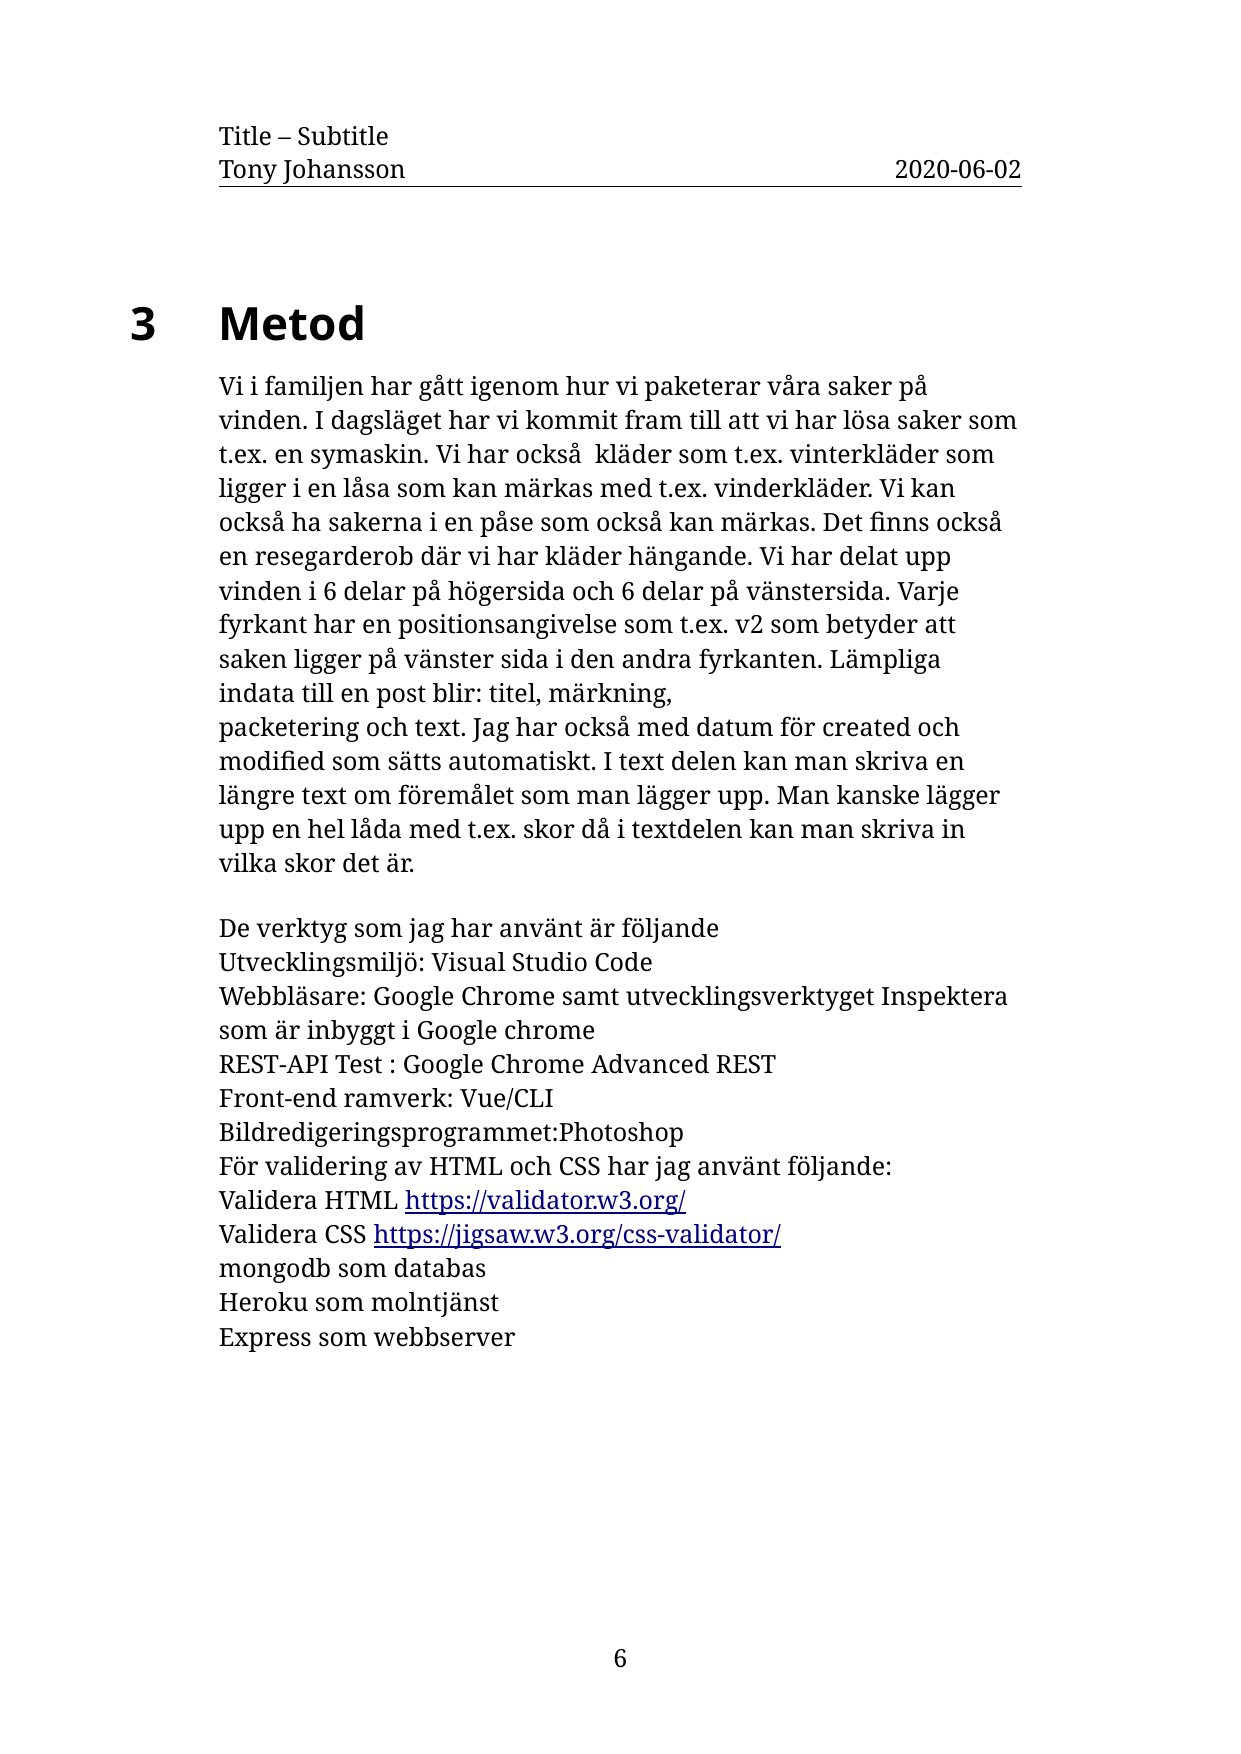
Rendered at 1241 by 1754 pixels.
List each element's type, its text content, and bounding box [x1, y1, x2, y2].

text Vi i familjen har gått igenom hur vi paketerar våra saker på vinden. I dagsläget har vi kommit fram till att vi har lösa saker som t.ex. en symaskin. Vi har också kläder som t.ex. vinterkläder som ligger i en låsa som kan märkas med t.ex. vinderkläder. Vi kan också ha sakerna i en påse som också kan märkas. Det finns också en resegarderob där vi har kläder hängande. Vi har delat upp vinden i 6 delar på högersida och 6 delar på vänstersida. Varje fyrkant har en positionsangivelse som t.ex. v2 som betyder att saken ligger på vänster sida i den andra fyrkanten. Lämpliga indata till en post blir: titel, märkning, packetering och text. Jag har också med datum för created och modified som sätts automatiskt. I text delen kan man skriva en längre text om föremålet som man lägger upp. Man kanske lägger upp en hel låda med t.ex. skor då i textdelen kan man skriva in vilka skor det är. [218, 369, 1022, 880]
text De verktyg som jag har använt är följande Utvecklingsmiljö: Visual Studio Code Webbläsare: Google Chrome samt utvecklingsverktyget Inspektera som är inbyggt i Google chrome REST-API Test : Google Chrome Advanced REST Front-end ramverk: Vue/CLI Bildredigeringsprogrammet:Photoshop För validering av HTML och CSS har jag använt följande: Validera HTML https://validator.w3.org/ Validera CSS https://jigsaw.w3.org/css-validator/ mongodb som databas Heroku som molntjänst Express som webbserver [218, 910, 1022, 1353]
subtitle Metod [130, 291, 1022, 353]
